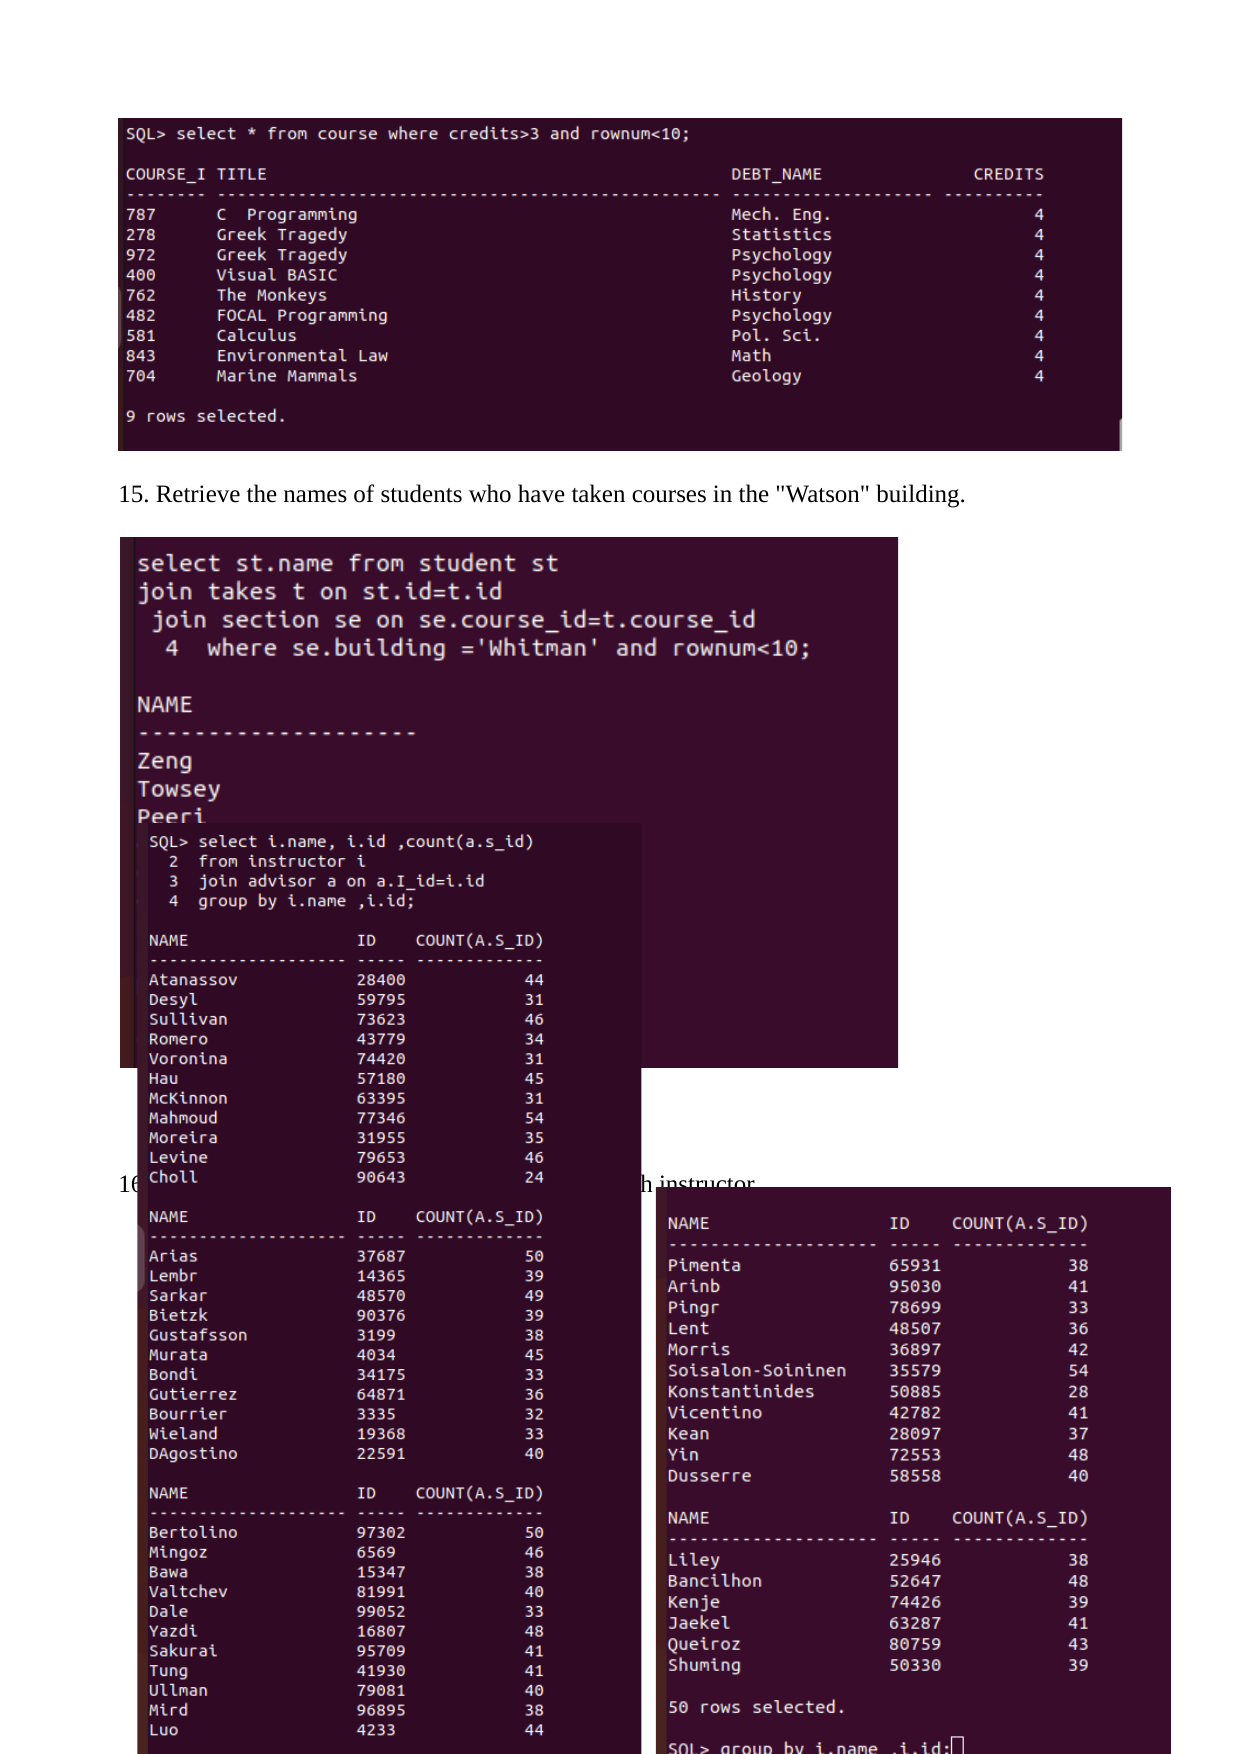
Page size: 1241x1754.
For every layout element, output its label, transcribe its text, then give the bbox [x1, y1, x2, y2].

text 15. Retrieve the names of students who have taken courses in the "Watson" building. [118, 479, 1122, 508]
text 16. Find the total number of students advised by each instructor. [642, 1169, 1122, 1198]
